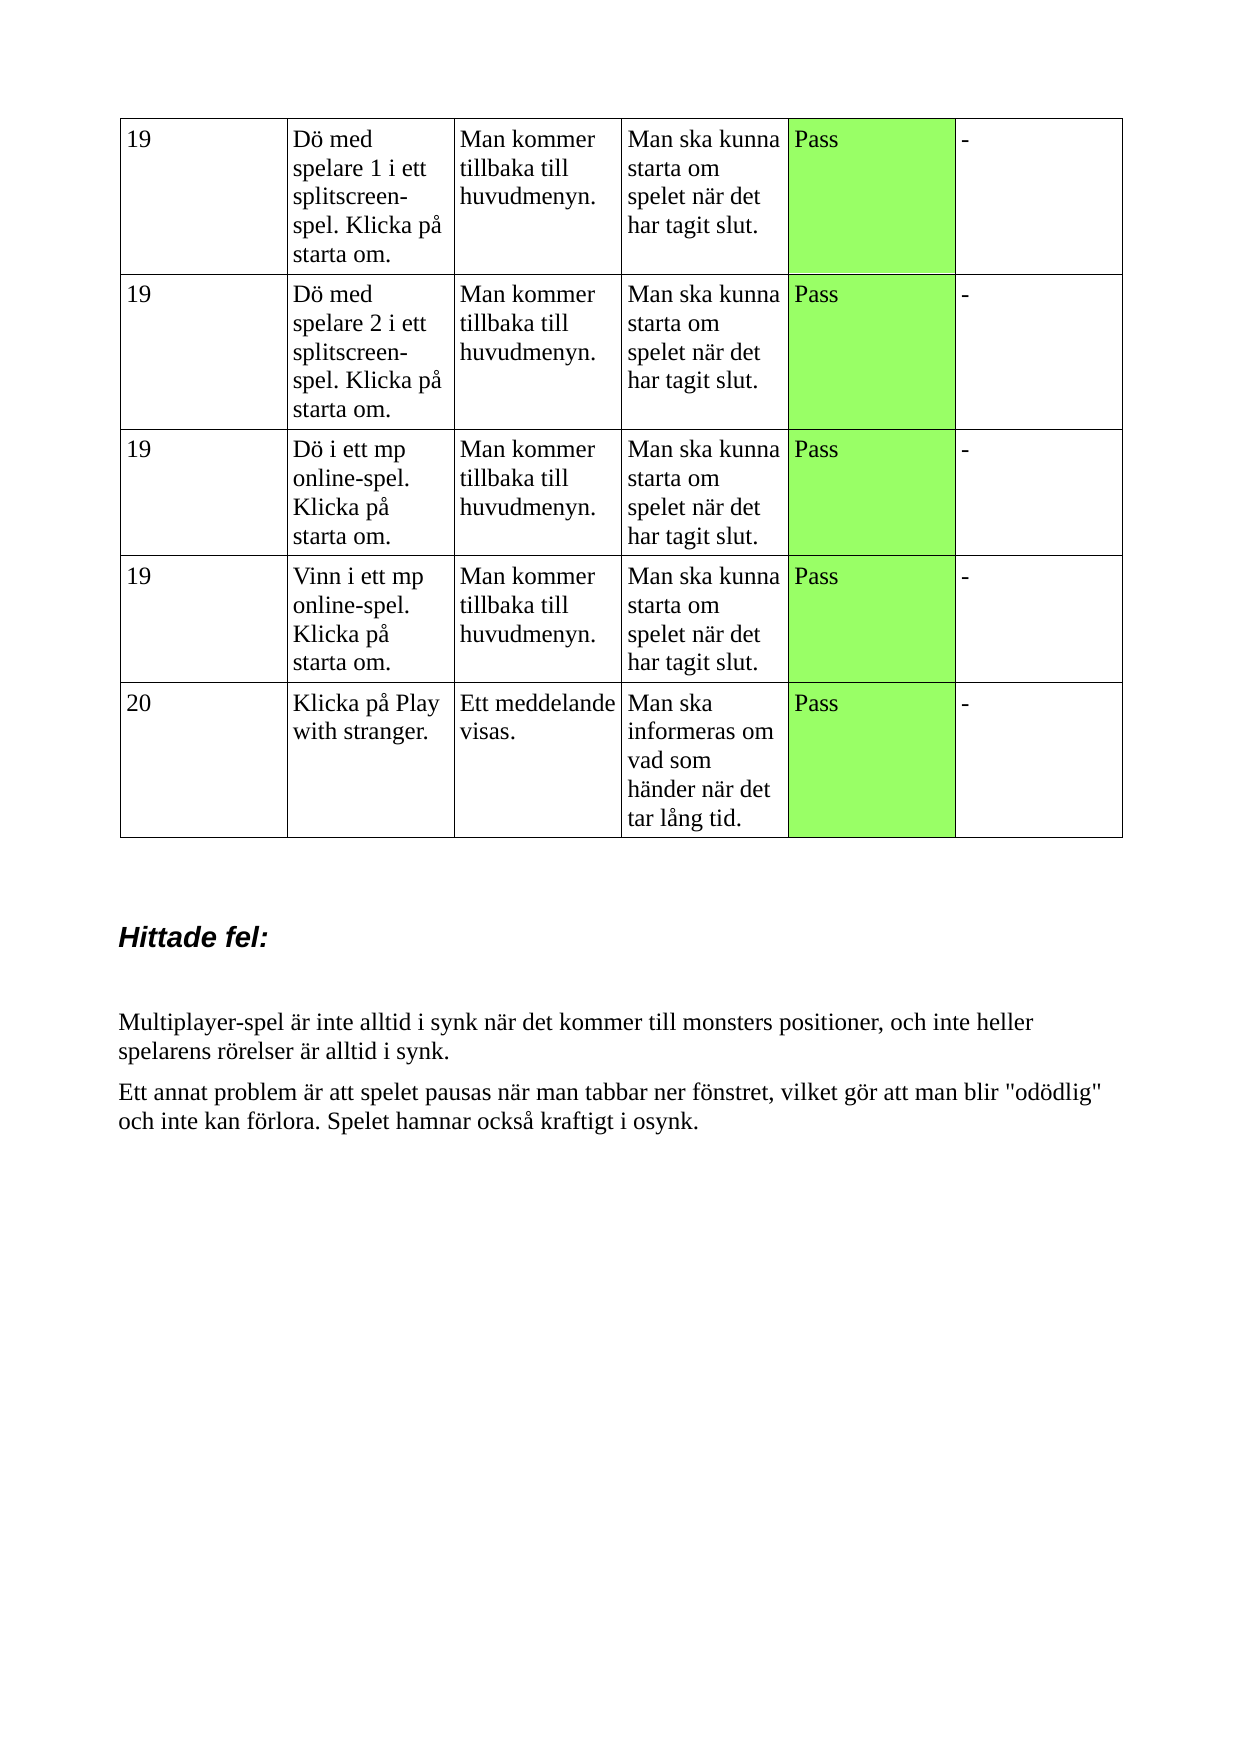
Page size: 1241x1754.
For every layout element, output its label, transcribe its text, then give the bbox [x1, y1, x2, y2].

table_cell - [956, 275, 1122, 429]
table_cell Klicka på Play with stranger. [288, 683, 454, 837]
table_cell Dö med spelare 1 i ett splitscreen-spel. Klicka på starta om. [288, 119, 454, 273]
table_cell - [956, 430, 1122, 555]
table_cell Dö i ett mp online-spel. Klicka på starta om. [288, 430, 454, 555]
table_cell Pass [789, 556, 955, 682]
table_cell Pass [789, 275, 955, 429]
table_cell Man kommer tillbaka till huvudmenyn. [455, 556, 621, 682]
table_cell Dö med spelare 2 i ett splitscreen-spel. Klicka på starta om. [288, 275, 454, 429]
table_cell Man kommer tillbaka till huvudmenyn. [455, 275, 621, 429]
table_cell 19 [121, 275, 287, 429]
table_cell Pass [789, 430, 955, 555]
table_cell - [956, 119, 1122, 273]
table_cell Man kommer tillbaka till huvudmenyn. [455, 119, 621, 273]
table_cell - [956, 556, 1122, 682]
table_cell Vinn i ett mp online-spel. Klicka på starta om. [288, 556, 454, 682]
text Ett annat problem är att spelet pausas när man tabbar ner fönstret, vilket gör att man blir "odödlig" och inte kan förlora. Spelet hamnar också kraftigt i osynk. [118, 1077, 1122, 1134]
subtitle Hittade fel: [118, 920, 1122, 953]
table_cell 19 [121, 119, 287, 273]
table_cell Ett meddelande visas. [455, 683, 621, 837]
table_cell - [956, 683, 1122, 837]
table_cell Man ska kunna starta om spelet när det har tagit slut. [622, 119, 788, 273]
table_cell Man ska kunna starta om spelet när det har tagit slut. [622, 430, 788, 555]
table_cell 20 [121, 683, 287, 837]
table_cell Man ska kunna starta om spelet när det har tagit slut. [622, 275, 788, 429]
text Multiplayer-spel är inte alltid i synk när det kommer till monsters positioner, och inte heller spelarens rörelser är alltid i synk. [118, 1007, 1122, 1064]
table_cell Man ska kunna starta om spelet när det har tagit slut. [622, 556, 788, 682]
table_cell Pass [789, 683, 955, 837]
table_cell Pass [789, 119, 955, 273]
table_cell 19 [121, 430, 287, 555]
table_cell Man ska informeras om vad som händer när det tar lång tid. [622, 683, 788, 837]
table_cell 19 [121, 556, 287, 682]
table_cell Man kommer tillbaka till huvudmenyn. [455, 430, 621, 555]
